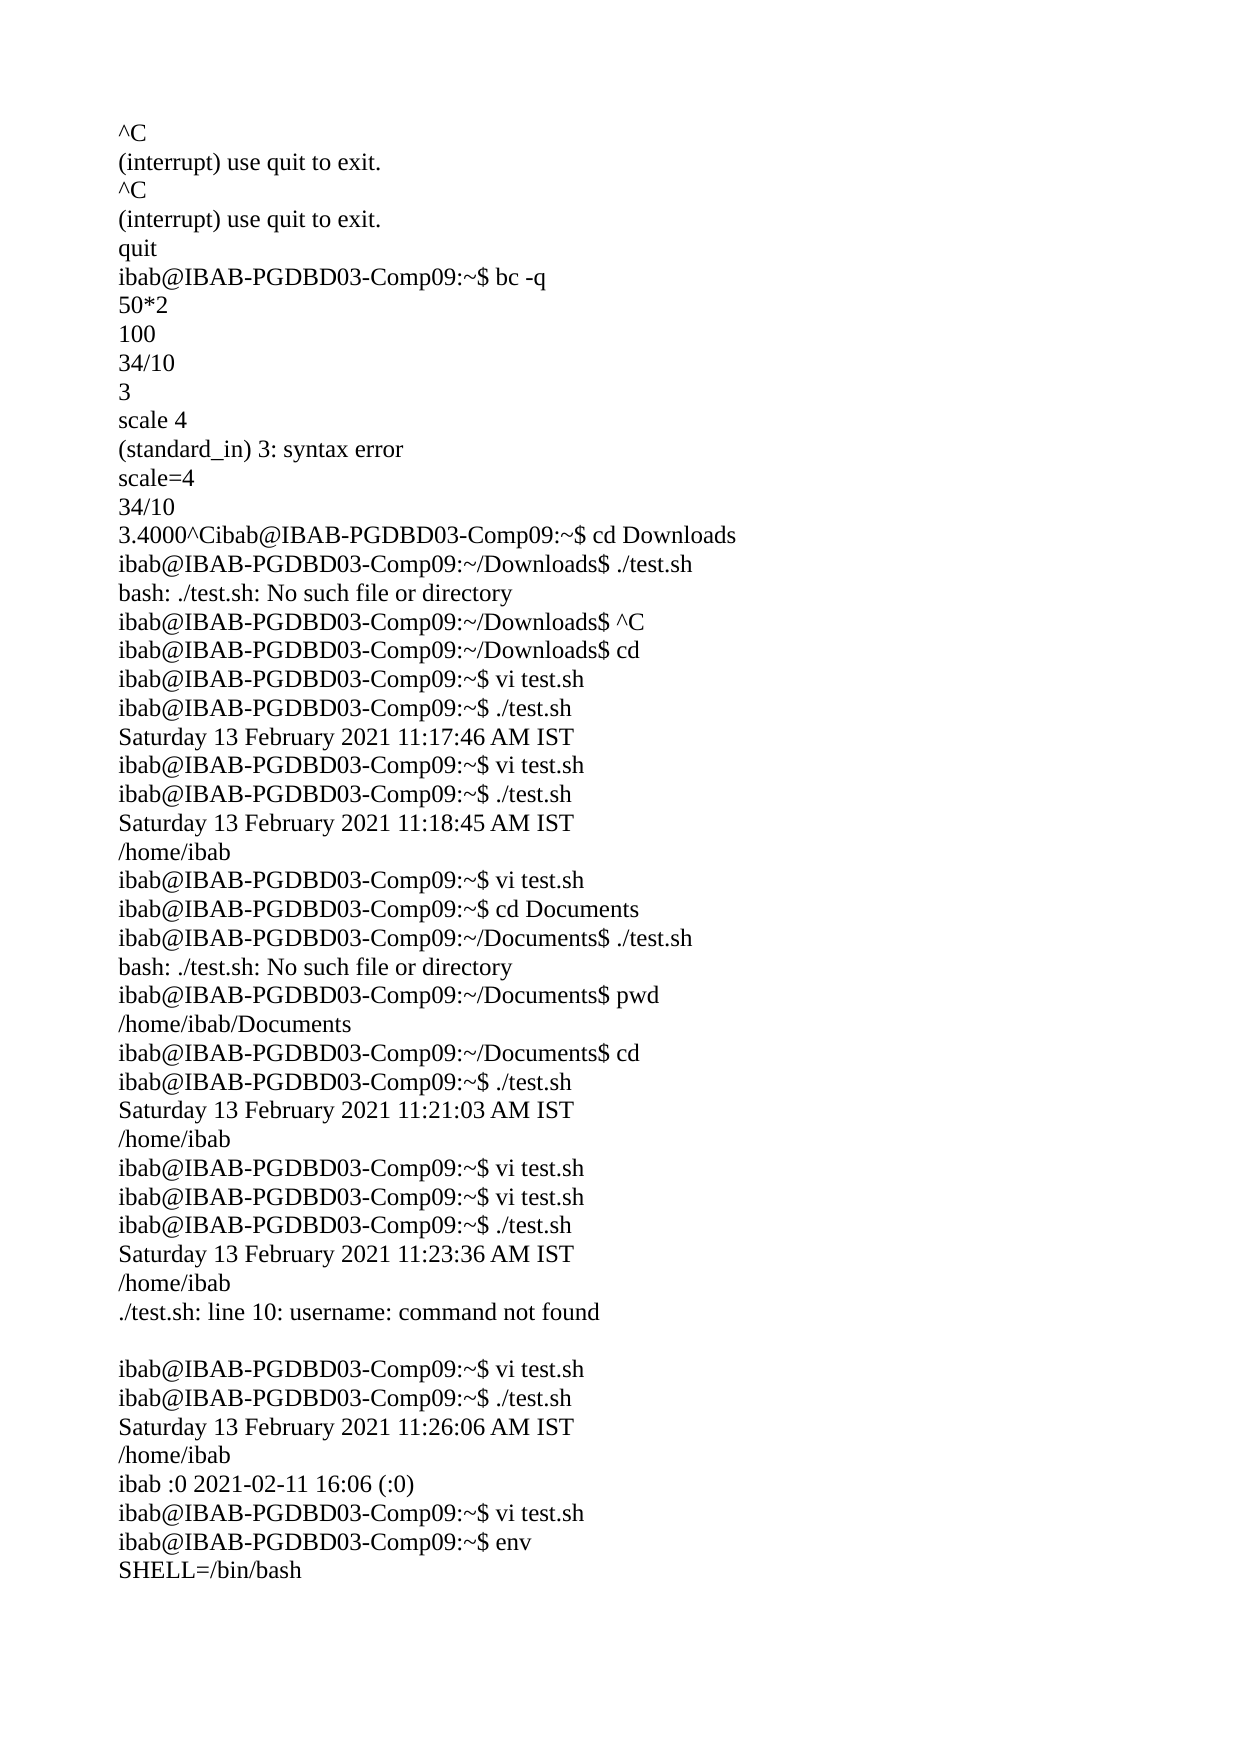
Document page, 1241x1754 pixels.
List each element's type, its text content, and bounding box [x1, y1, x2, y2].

text ibab@IBAB-PGDBD03-Comp09:~$ bc -q [118, 262, 1122, 291]
text ibab@IBAB-PGDBD03-Comp09:~$ vi test.sh [118, 1182, 1122, 1211]
text ibab :0 2021-02-11 16:06 (:0) [118, 1469, 1122, 1498]
text /home/ibab [118, 1441, 1122, 1469]
text ibab@IBAB-PGDBD03-Comp09:~/Downloads$ ./test.sh [118, 549, 1122, 578]
text ibab@IBAB-PGDBD03-Comp09:~$ vi test.sh [118, 1498, 1122, 1527]
text ibab@IBAB-PGDBD03-Comp09:~/Documents$ cd [118, 1038, 1122, 1067]
text Saturday 13 February 2021 11:26:06 AM IST [118, 1412, 1122, 1441]
text 34/10 [118, 348, 1122, 377]
text ./test.sh: line 10: username: command not found [118, 1297, 1122, 1326]
text 50*2 [118, 291, 1122, 319]
text ibab@IBAB-PGDBD03-Comp09:~/Documents$ ./test.sh [118, 923, 1122, 952]
text 3.4000^Cibab@IBAB-PGDBD03-Comp09:~$ cd Downloads [118, 521, 1122, 549]
text ibab@IBAB-PGDBD03-Comp09:~$ vi test.sh [118, 1153, 1122, 1182]
text 34/10 [118, 492, 1122, 521]
text ^C [118, 176, 1122, 204]
text /home/ibab/Documents [118, 1009, 1122, 1038]
text bash: ./test.sh: No such file or directory [118, 578, 1122, 607]
text (interrupt) use quit to exit. [118, 147, 1122, 176]
text Saturday 13 February 2021 11:18:45 AM IST [118, 808, 1122, 837]
text ibab@IBAB-PGDBD03-Comp09:~$ vi test.sh [118, 866, 1122, 894]
text (interrupt) use quit to exit. [118, 204, 1122, 233]
text ibab@IBAB-PGDBD03-Comp09:~$ ./test.sh [118, 1067, 1122, 1096]
text bash: ./test.sh: No such file or directory [118, 952, 1122, 981]
text ibab@IBAB-PGDBD03-Comp09:~$ vi test.sh [118, 664, 1122, 693]
text ibab@IBAB-PGDBD03-Comp09:~/Downloads$ cd [118, 636, 1122, 664]
text (standard_in) 3: syntax error [118, 434, 1122, 463]
text 3 [118, 377, 1122, 406]
text ^C [118, 118, 1122, 147]
text scale=4 [118, 463, 1122, 492]
text Saturday 13 February 2021 11:23:36 AM IST [118, 1239, 1122, 1268]
text /home/ibab [118, 1268, 1122, 1297]
text SHELL=/bin/bash [118, 1556, 1122, 1584]
text ibab@IBAB-PGDBD03-Comp09:~/Documents$ pwd [118, 981, 1122, 1009]
text ibab@IBAB-PGDBD03-Comp09:~$ ./test.sh [118, 1383, 1122, 1412]
text ibab@IBAB-PGDBD03-Comp09:~$ ./test.sh [118, 779, 1122, 808]
text ibab@IBAB-PGDBD03-Comp09:~$ vi test.sh [118, 1354, 1122, 1383]
text /home/ibab [118, 1124, 1122, 1153]
text Saturday 13 February 2021 11:17:46 AM IST [118, 722, 1122, 751]
text quit [118, 233, 1122, 262]
text ibab@IBAB-PGDBD03-Comp09:~$ vi test.sh [118, 751, 1122, 779]
text Saturday 13 February 2021 11:21:03 AM IST [118, 1096, 1122, 1124]
text ibab@IBAB-PGDBD03-Comp09:~/Downloads$ ^C [118, 607, 1122, 636]
text ibab@IBAB-PGDBD03-Comp09:~$ ./test.sh [118, 1211, 1122, 1239]
text ibab@IBAB-PGDBD03-Comp09:~$ cd Documents [118, 894, 1122, 923]
text scale 4 [118, 406, 1122, 434]
text ibab@IBAB-PGDBD03-Comp09:~$ ./test.sh [118, 693, 1122, 722]
text 100 [118, 319, 1122, 348]
text /home/ibab [118, 837, 1122, 866]
text ibab@IBAB-PGDBD03-Comp09:~$ env [118, 1527, 1122, 1556]
